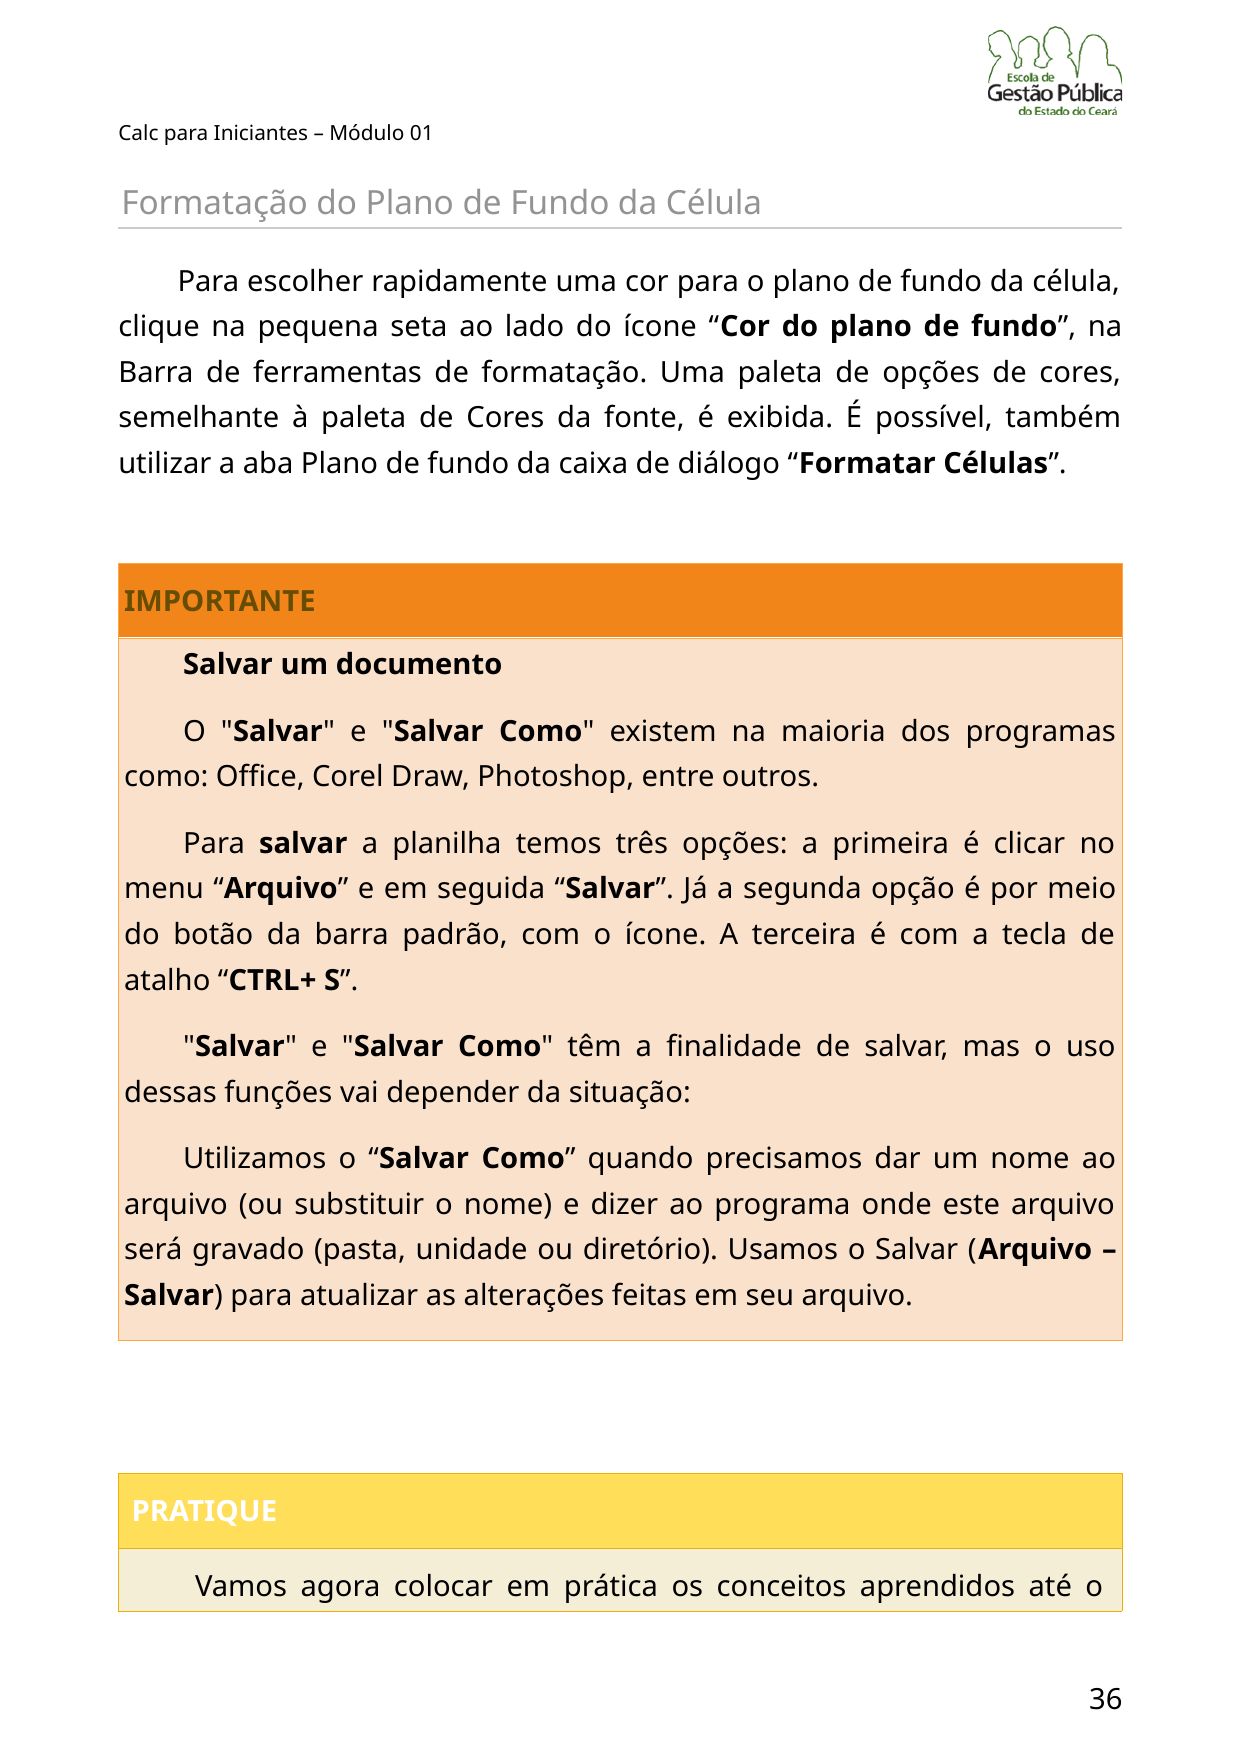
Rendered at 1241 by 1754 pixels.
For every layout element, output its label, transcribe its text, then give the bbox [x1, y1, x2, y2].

picture [118, 26, 1123, 115]
subtitle Formatação do Plano de Fundo da Célula [118, 176, 1122, 227]
table_header PRATIQUE [119, 1474, 1122, 1548]
text Para escolher rapidamente uma cor para o plano de fundo da célula, clique na pequena seta ao lado do ícone “Cor do plano de fundo”, na Barra de ferramentas de formatação. Uma paleta de opções de cores, semelhante à paleta de Cores da fonte, é exibida. É possível, também utilizar a aba Plano de fundo da caixa de diálogo “Formatar Células”. [118, 260, 1122, 482]
table_cell Vamos agora colocar em prática os conceitos aprendidos até o [119, 1549, 1122, 1611]
table_cell Salvar um documento O "Salvar" e "Salvar Como" existem na maioria dos programas como: Office, Corel Draw, Photoshop, entre outros. Para salvar a planilha temos três opções: a primeira é clicar no menu “Arquivo” e em seguida “Salvar”. Já a segunda opção é por meio do botão da barra padrão, com o ícone. A terceira é com a tecla de atalho “CTRL+ S”. "Salvar" e "Salvar Como" têm a finalidade de salvar, mas o uso dessas funções vai depender da situação: Utilizamos o “Salvar Como” quando precisamos dar um nome ao arquivo (ou substituir o nome) e dizer ao programa onde este arquivo será gravado (pasta, unidade ou diretório). Usamos o Salvar (Arquivo – Salvar) para atualizar as alterações feitas em seu arquivo. [119, 639, 1122, 1340]
table_header IMPORTANTE [119, 564, 1122, 637]
